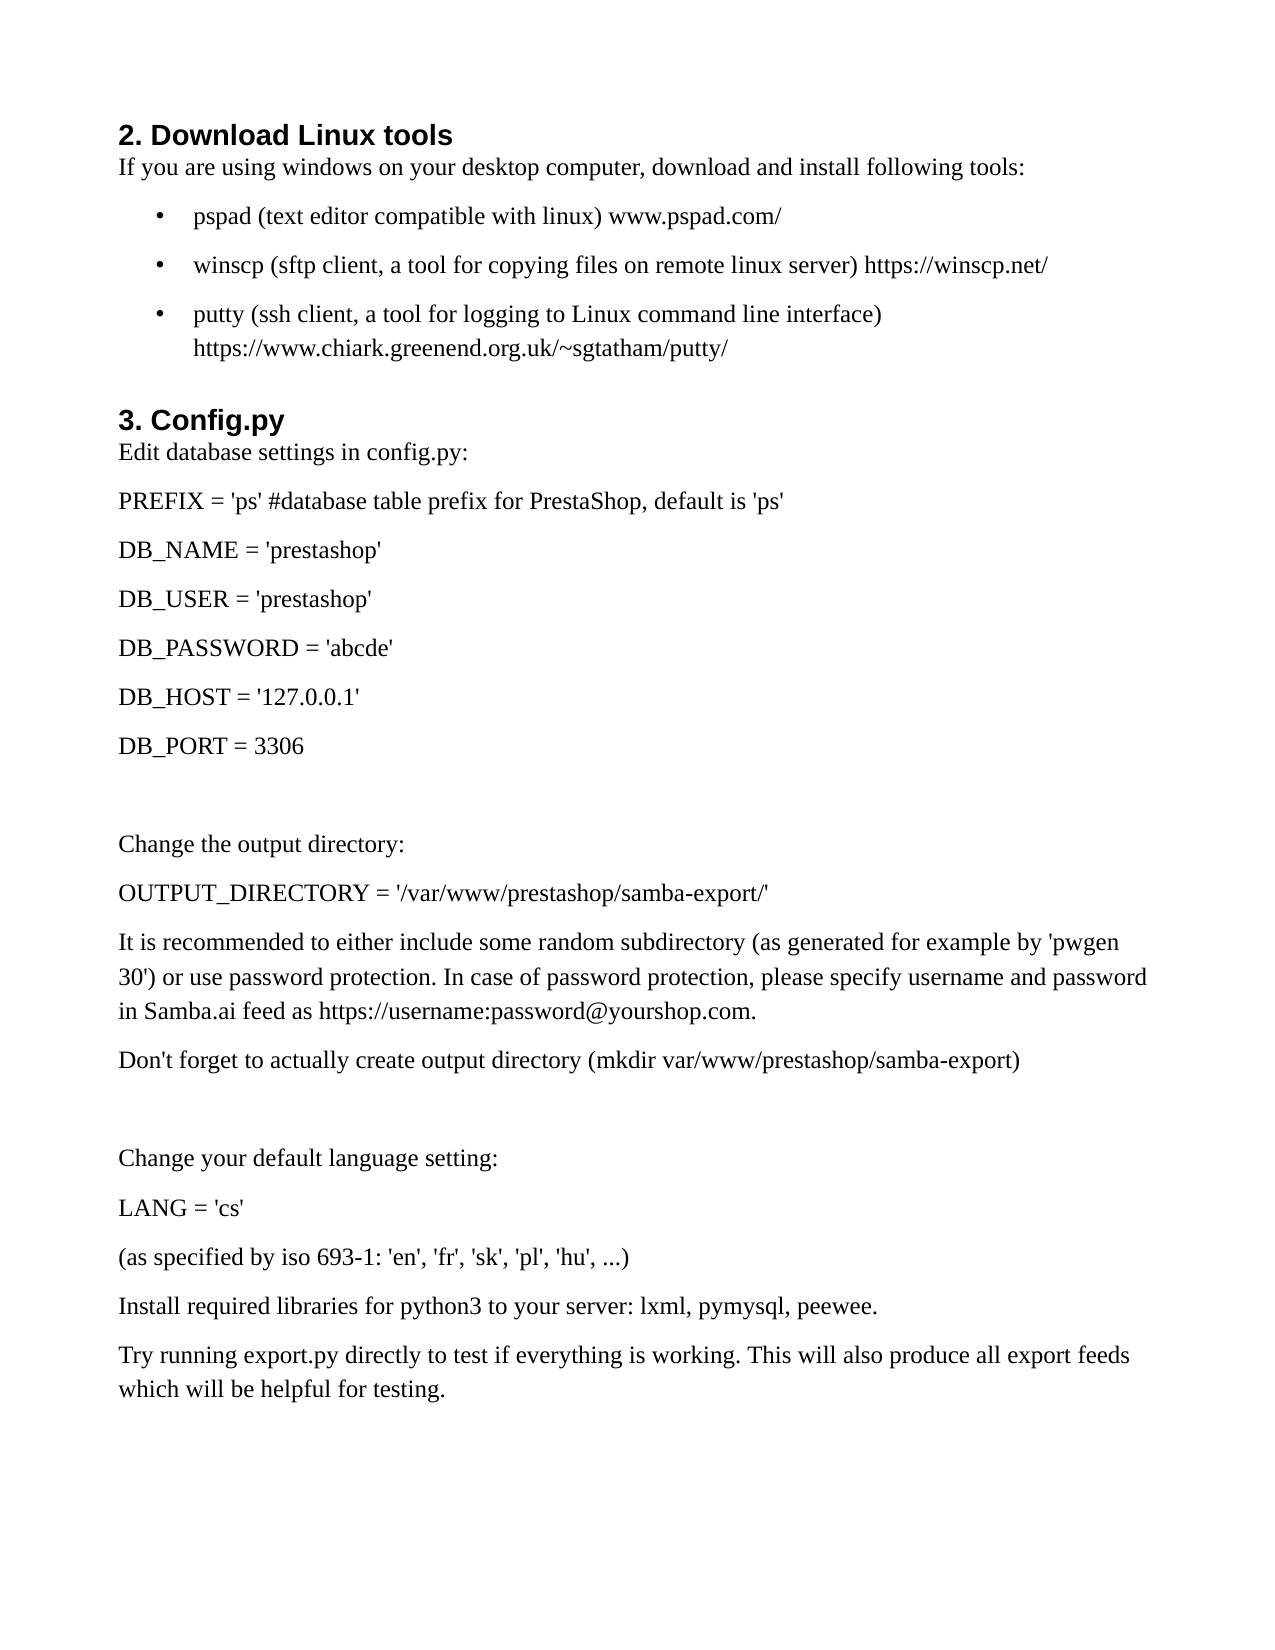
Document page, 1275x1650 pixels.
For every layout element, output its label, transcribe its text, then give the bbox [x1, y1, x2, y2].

text Change your default language setting: [118, 1143, 1157, 1172]
text (as specified by iso 693-1: 'en', 'fr', 'sk', 'pl', 'hu', ...) [118, 1242, 1157, 1270]
text DB_PASSWORD = 'abcde' [118, 633, 1157, 662]
text Install required libraries for python3 to your server: lxml, pymysql, peewee. [118, 1291, 1157, 1319]
text Try running export.py directly to test if everything is working. This will also produce all export feeds which will be helpful for testing. [118, 1340, 1157, 1403]
text Don't forget to actually create output directory (mkdir var/www/prestashop/samba-export) [118, 1045, 1157, 1074]
list pspad (text editor compatible with linux) www.pspad.com/ [156, 201, 1157, 229]
subtitle 2. Download Linux tools [118, 118, 1157, 152]
text DB_NAME = 'prestashop' [118, 535, 1157, 564]
subtitle 3. Config.py [118, 403, 1157, 437]
text OUTPUT_DIRECTORY = '/var/www/prestashop/samba-export/' [118, 878, 1157, 907]
text It is recommended to either include some random subdirectory (as generated for example by 'pwgen 30') or use password protection. In case of password protection, please specify username and password in Samba.ai feed as https://username:password@yourshop.com. [118, 927, 1157, 1025]
text DB_HOST = '127.0.0.1' [118, 682, 1157, 711]
text DB_PORT = 3306 [118, 731, 1157, 760]
list putty (ssh client, a tool for logging to Linux command line interface) https://www.chiark.greenend.org.uk/~sgtatham/putty/ [156, 299, 1157, 362]
text DB_USER = 'prestashop' [118, 584, 1157, 613]
text Edit database settings in config.py: [118, 437, 1157, 466]
text Change the output directory: [118, 829, 1157, 858]
list winscp (sftp client, a tool for copying files on remote linux server) https://winscp.net/ [156, 250, 1157, 278]
text LANG = 'cs' [118, 1193, 1157, 1221]
text If you are using windows on your desktop computer, download and install following tools: [118, 152, 1157, 180]
text PREFIX = 'ps' #database table prefix for PrestaShop, default is 'ps' [118, 486, 1157, 514]
